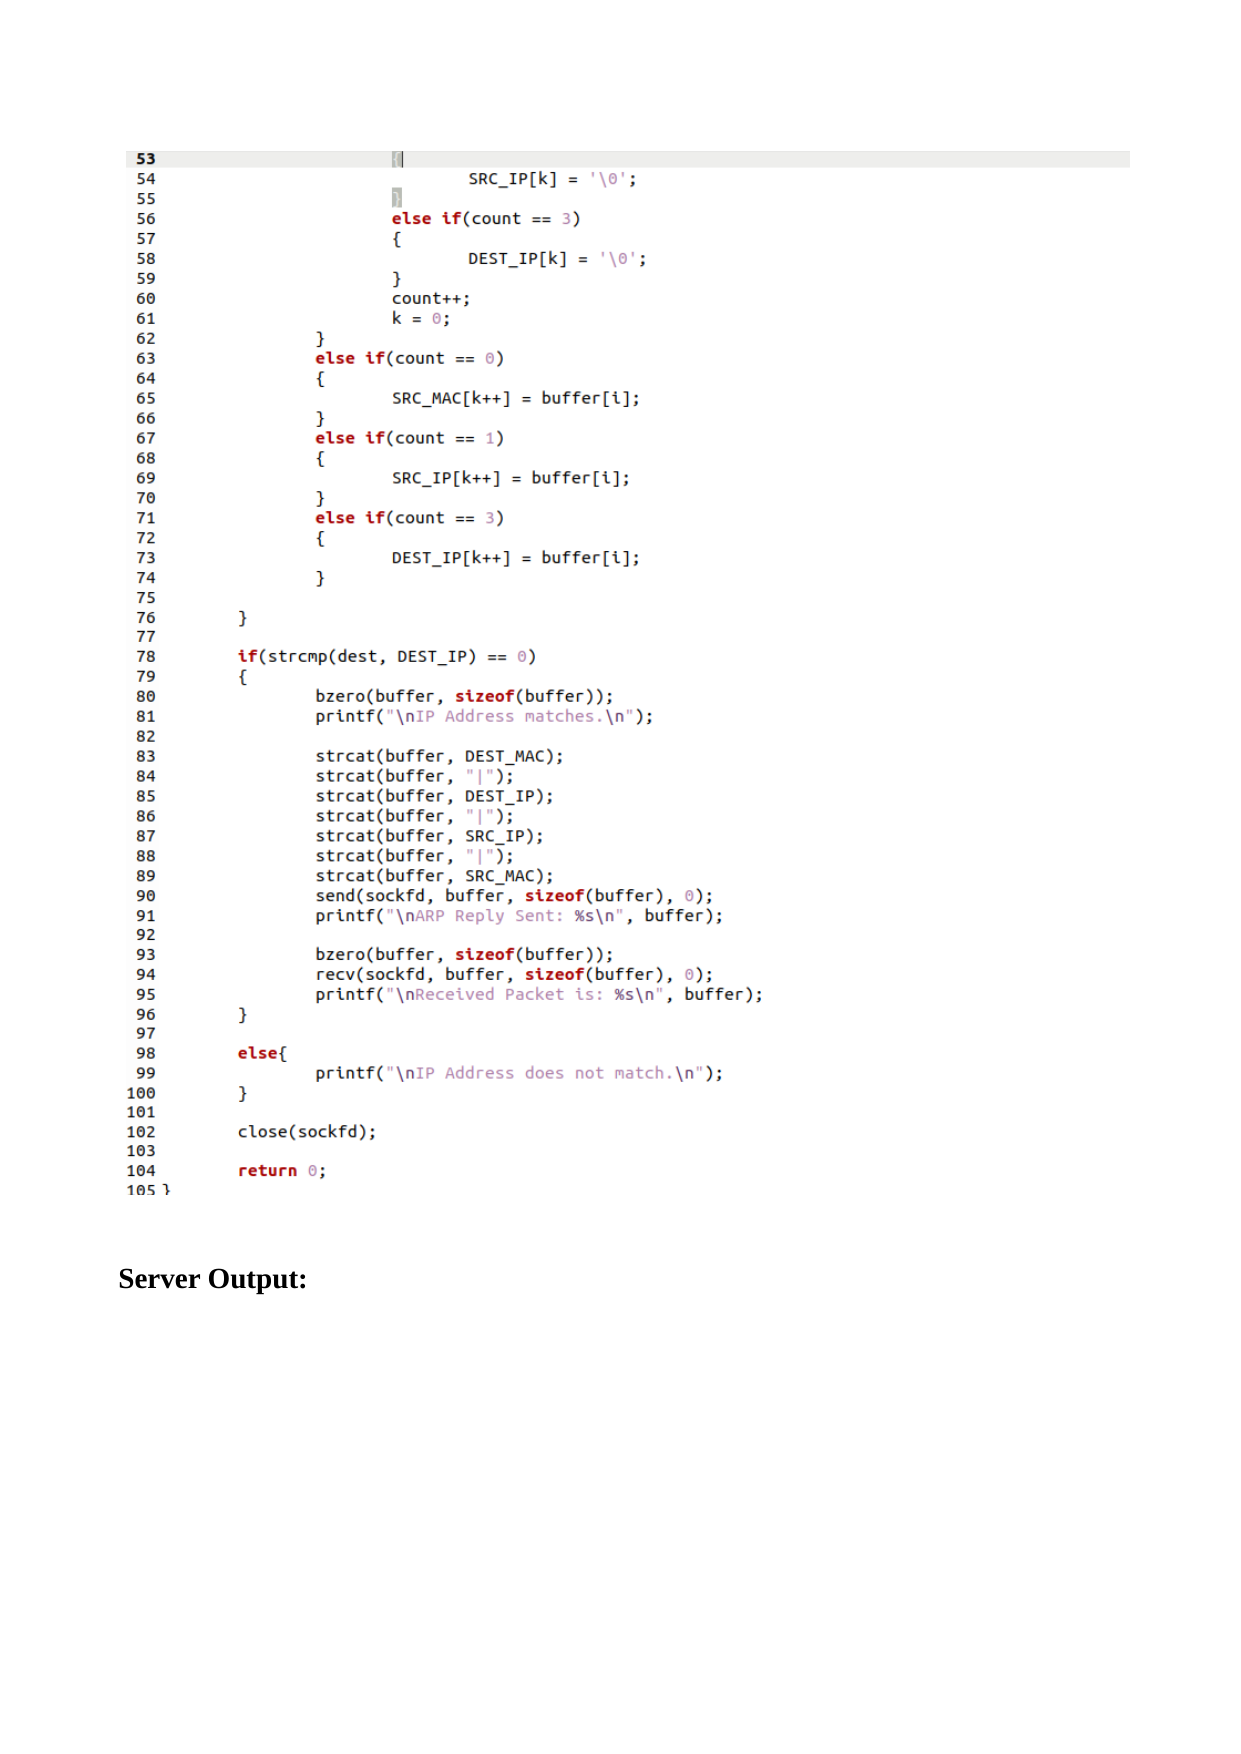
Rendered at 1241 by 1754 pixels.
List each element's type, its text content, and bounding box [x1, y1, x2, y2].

text Server Output: [118, 1261, 1122, 1295]
picture [126, 151, 1130, 1195]
